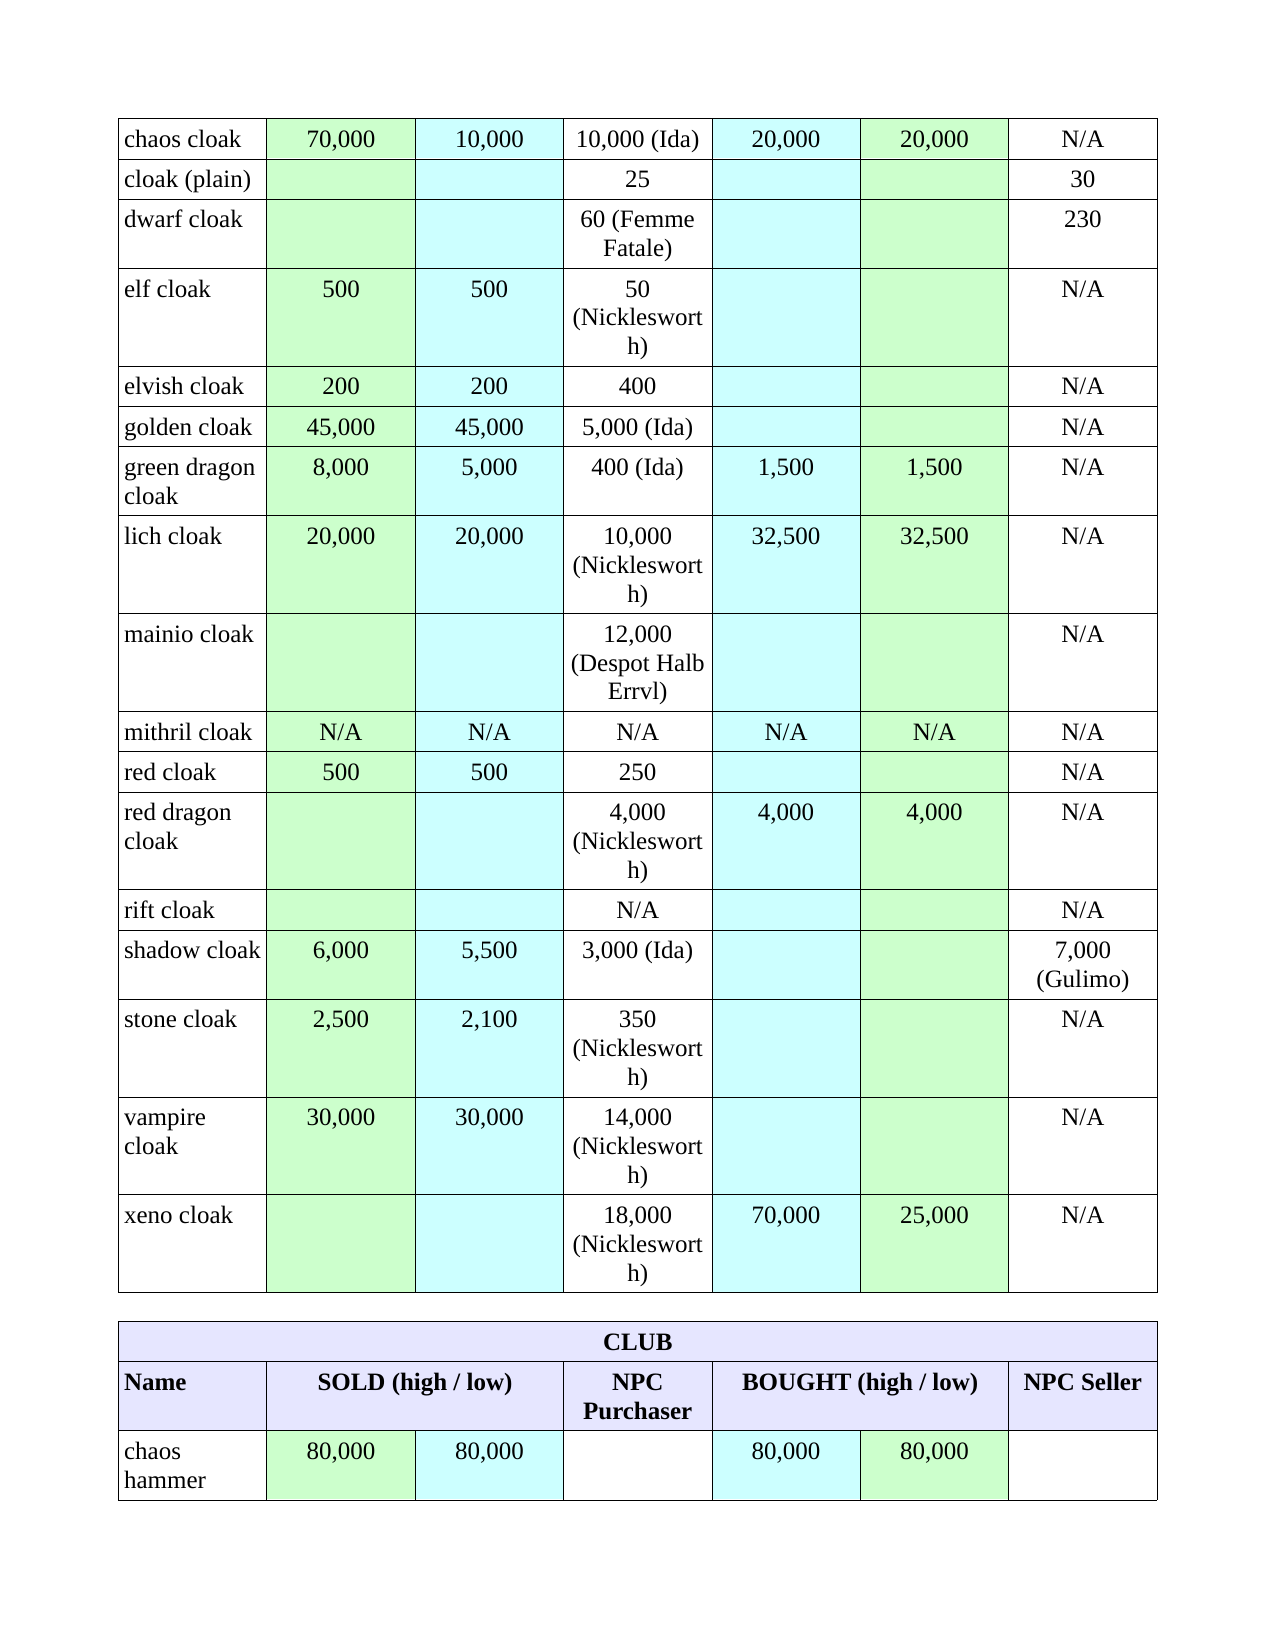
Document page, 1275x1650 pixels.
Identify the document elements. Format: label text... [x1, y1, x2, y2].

table_cell N/A [861, 712, 1008, 751]
table_cell 14,000 (Nicklesworth) [564, 1098, 712, 1194]
table_cell N/A [1009, 269, 1157, 366]
table_cell 12,000 (Despot Halb Errvl) [564, 614, 712, 711]
table_cell 30 [1009, 160, 1157, 199]
table_cell 1,500 [861, 447, 1008, 515]
table_cell N/A [1009, 1195, 1157, 1292]
table_cell N/A [1009, 367, 1157, 406]
table_cell [267, 614, 415, 711]
table_cell [861, 890, 1008, 930]
table_cell N/A [1009, 793, 1157, 889]
table_cell [861, 160, 1008, 199]
table_cell 10,000 [416, 119, 563, 158]
table_cell 5,500 [416, 931, 563, 999]
table_cell 70,000 [267, 119, 415, 158]
table_cell 7,000 (Gulimo) [1009, 931, 1157, 999]
table_cell xeno cloak [119, 1195, 266, 1292]
table_cell 18,000 (Nicklesworth) [564, 1195, 712, 1292]
table_cell [861, 752, 1008, 792]
table_cell 20,000 [416, 516, 563, 613]
table_cell elvish cloak [119, 367, 266, 406]
table_cell [267, 890, 415, 930]
table_cell 10,000 (Nicklesworth) [564, 516, 712, 613]
table_cell [267, 160, 415, 199]
table_cell [713, 752, 860, 792]
table_cell [713, 931, 860, 999]
table_cell 8,000 [267, 447, 415, 515]
table_cell elf cloak [119, 269, 266, 366]
table_cell dwarf cloak [119, 200, 266, 268]
table_cell 45,000 [416, 407, 563, 446]
table_cell 20,000 [267, 516, 415, 613]
table_cell 6,000 [267, 931, 415, 999]
table_cell 45,000 [267, 407, 415, 446]
table_cell [861, 931, 1008, 999]
table_cell [861, 269, 1008, 366]
table_cell 250 [564, 752, 712, 792]
table_cell red cloak [119, 752, 266, 792]
table_cell N/A [1009, 407, 1157, 446]
table_cell mainio cloak [119, 614, 266, 711]
table_cell 200 [416, 367, 563, 406]
table_cell BOUGHT (high / low) [713, 1362, 1008, 1430]
table_cell 500 [267, 752, 415, 792]
table_cell 10,000 (Ida) [564, 119, 712, 158]
table_cell NPC Seller [1009, 1362, 1157, 1430]
table_cell 2,100 [416, 1000, 563, 1097]
table_cell 30,000 [416, 1098, 563, 1194]
table_cell 500 [416, 752, 563, 792]
table_cell [416, 200, 563, 268]
table_cell 30,000 [267, 1098, 415, 1194]
table_cell [713, 407, 860, 446]
table_cell 50 (Nicklesworth) [564, 269, 712, 366]
table_cell N/A [267, 712, 415, 751]
table_cell vampire cloak [119, 1098, 266, 1194]
table_cell 4,000 [861, 793, 1008, 889]
table_cell mithril cloak [119, 712, 266, 751]
table_cell 25 [564, 160, 712, 199]
table_cell 500 [267, 269, 415, 366]
table_cell [564, 1431, 712, 1499]
table_cell golden cloak [119, 407, 266, 446]
table_cell red dragon cloak [119, 793, 266, 889]
table_cell [713, 160, 860, 199]
table_cell 80,000 [267, 1431, 415, 1499]
table_cell chaos hammer [119, 1431, 266, 1499]
table_cell 80,000 [861, 1431, 1008, 1499]
table_cell 500 [416, 269, 563, 366]
table_cell 400 (Ida) [564, 447, 712, 515]
table_cell rift cloak [119, 890, 266, 930]
table_cell N/A [1009, 614, 1157, 711]
table_cell N/A [1009, 712, 1157, 751]
table_cell 3,000 (Ida) [564, 931, 712, 999]
table_cell SOLD (high / low) [267, 1362, 563, 1430]
table_cell 5,000 (Ida) [564, 407, 712, 446]
table_cell 5,000 [416, 447, 563, 515]
table_cell 32,500 [713, 516, 860, 613]
table_cell [713, 890, 860, 930]
table_cell N/A [713, 712, 860, 751]
table_cell 80,000 [416, 1431, 563, 1499]
table_cell [713, 1000, 860, 1097]
table_cell [416, 614, 563, 711]
table_cell [861, 407, 1008, 446]
table_cell N/A [1009, 447, 1157, 515]
table_cell [416, 160, 563, 199]
table_cell 2,500 [267, 1000, 415, 1097]
table_cell 230 [1009, 200, 1157, 268]
table_cell shadow cloak [119, 931, 266, 999]
table_cell [861, 1000, 1008, 1097]
table_cell [713, 200, 860, 268]
table_cell 32,500 [861, 516, 1008, 613]
table_cell [1009, 1431, 1157, 1499]
table_cell N/A [1009, 516, 1157, 613]
table_cell 4,000 [713, 793, 860, 889]
table_cell 4,000 (Nicklesworth) [564, 793, 712, 889]
table_cell 25,000 [861, 1195, 1008, 1292]
table_cell NPC Purchaser [564, 1362, 712, 1430]
table_cell [267, 793, 415, 889]
table_cell [416, 890, 563, 930]
table_cell 200 [267, 367, 415, 406]
table_cell cloak (plain) [119, 160, 266, 199]
table_cell [267, 1195, 415, 1292]
table_cell [861, 614, 1008, 711]
table_cell [861, 367, 1008, 406]
table_cell [267, 200, 415, 268]
table_cell N/A [564, 712, 712, 751]
table_cell 80,000 [713, 1431, 860, 1499]
table_cell 70,000 [713, 1195, 860, 1292]
table_cell stone cloak [119, 1000, 266, 1097]
table_cell green dragon cloak [119, 447, 266, 515]
table_cell [713, 614, 860, 711]
table_cell [713, 367, 860, 406]
table_cell 400 [564, 367, 712, 406]
table_cell N/A [1009, 890, 1157, 930]
table_cell 1,500 [713, 447, 860, 515]
table_cell 20,000 [861, 119, 1008, 158]
table_cell N/A [1009, 1098, 1157, 1194]
table_cell [713, 269, 860, 366]
table_cell [861, 1098, 1008, 1194]
table_cell 350 (Nicklesworth) [564, 1000, 712, 1097]
table_cell Name [119, 1362, 266, 1430]
table_header CLUB [119, 1322, 1157, 1361]
table_cell [416, 793, 563, 889]
table_cell N/A [1009, 752, 1157, 792]
table_cell N/A [1009, 119, 1157, 158]
table_cell 20,000 [713, 119, 860, 158]
table_cell 60 (Femme Fatale) [564, 200, 712, 268]
table_cell [713, 1098, 860, 1194]
table_cell chaos cloak [119, 119, 266, 158]
table_cell [861, 200, 1008, 268]
table_cell N/A [564, 890, 712, 930]
table_cell N/A [416, 712, 563, 751]
table_cell lich cloak [119, 516, 266, 613]
table_cell [416, 1195, 563, 1292]
table_cell N/A [1009, 1000, 1157, 1097]
